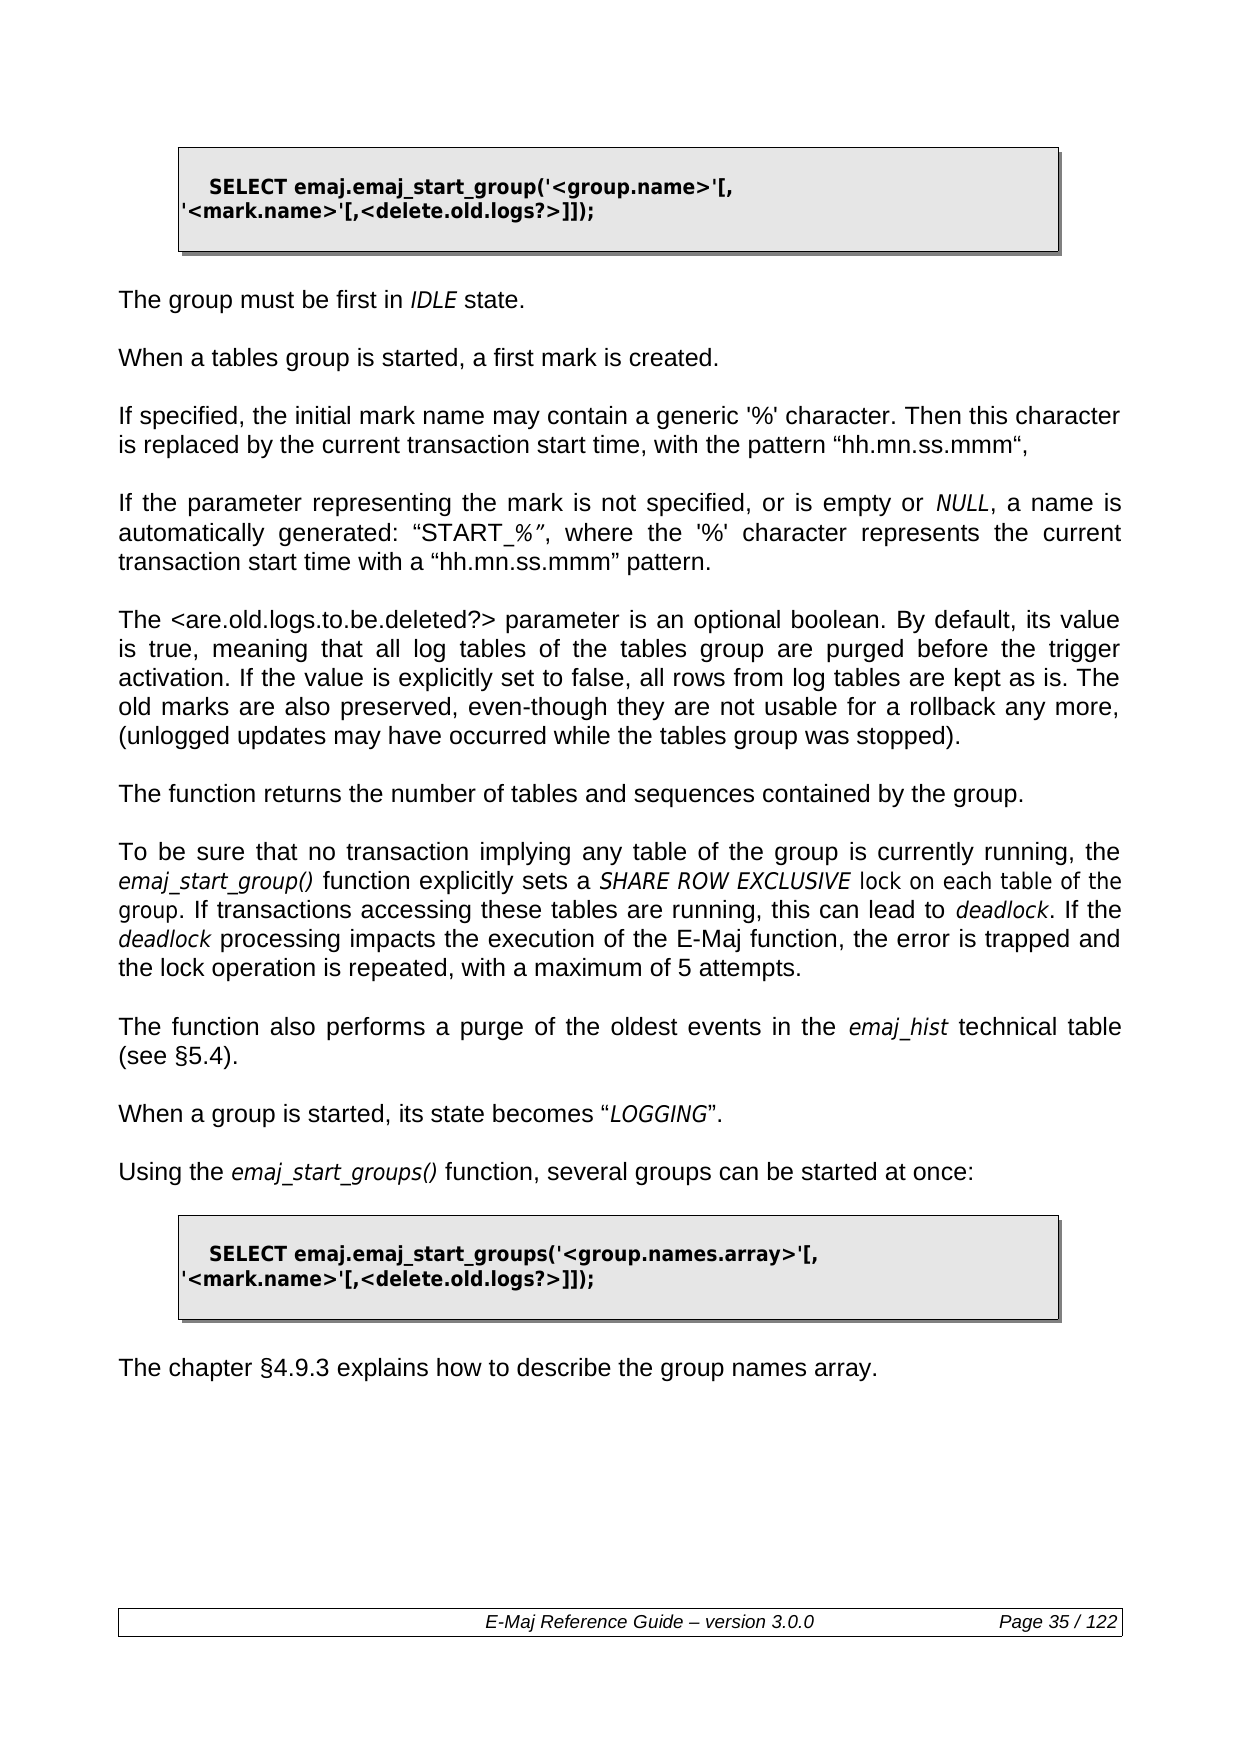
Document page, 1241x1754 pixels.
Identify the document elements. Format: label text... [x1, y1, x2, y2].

text The group must be first in IDLE state. [118, 285, 1122, 314]
text The <are.old.logs.to.be.deleted?> parameter is an optional boolean. By default, its value is true, meaning that all log tables of the tables group are purged before the trigger activation. If the value is explicitly set to false, all rows from log tables are kept as is. The old marks are also preserved, even-though they are not usable for a rollback any more, (unlogged updates may have occurred while the tables group was stopped). [118, 604, 1122, 750]
text If specified, the initial mark name may contain a generic '%' character. Then this character is replaced by the current transaction start time, with the pattern “hh.mn.ss.mmm“, [118, 401, 1122, 459]
text The function also performs a purge of the oldest events in the emaj_hist technical table (see §5.4). [118, 1011, 1122, 1069]
text The chapter §4.9.3 explains how to describe the group names array. [118, 1353, 1122, 1382]
text To be sure that no transaction implying any table of the group is currently running, the emaj_start_group() function explicitly sets a SHARE ROW EXCLUSIVE lock on each table of the group. If transactions accessing these tables are running, this can lead to deadlock. If the deadlock processing impacts the execution of the E-Maj function, the error is trapped and the lock operation is repeated, with a maximum of 5 attempts. [118, 837, 1122, 982]
text Using the emaj_start_groups() function, several groups can be started at once: [118, 1157, 1122, 1186]
text The function returns the number of tables and sequences contained by the group. [118, 779, 1122, 808]
text SELECT emaj.emaj_start_group('<group.name>'[, '<mark.name>'[,<delete.old.logs?>]]); [179, 172, 1058, 221]
text If the parameter representing the mark is not specified, or is empty or NULL, a name is automatically generated: “START_%”, where the '%' character represents the current transaction start time with a “hh.mn.ss.mmm” pattern. [118, 488, 1122, 576]
text When a tables group is started, a first mark is created. [118, 343, 1122, 372]
text SELECT emaj.emaj_start_groups('<group.names.array>'[, '<mark.name>'[,<delete.old.logs?>]]); [179, 1239, 1058, 1288]
text When a group is started, its state becomes “LOGGING”. [118, 1099, 1122, 1128]
